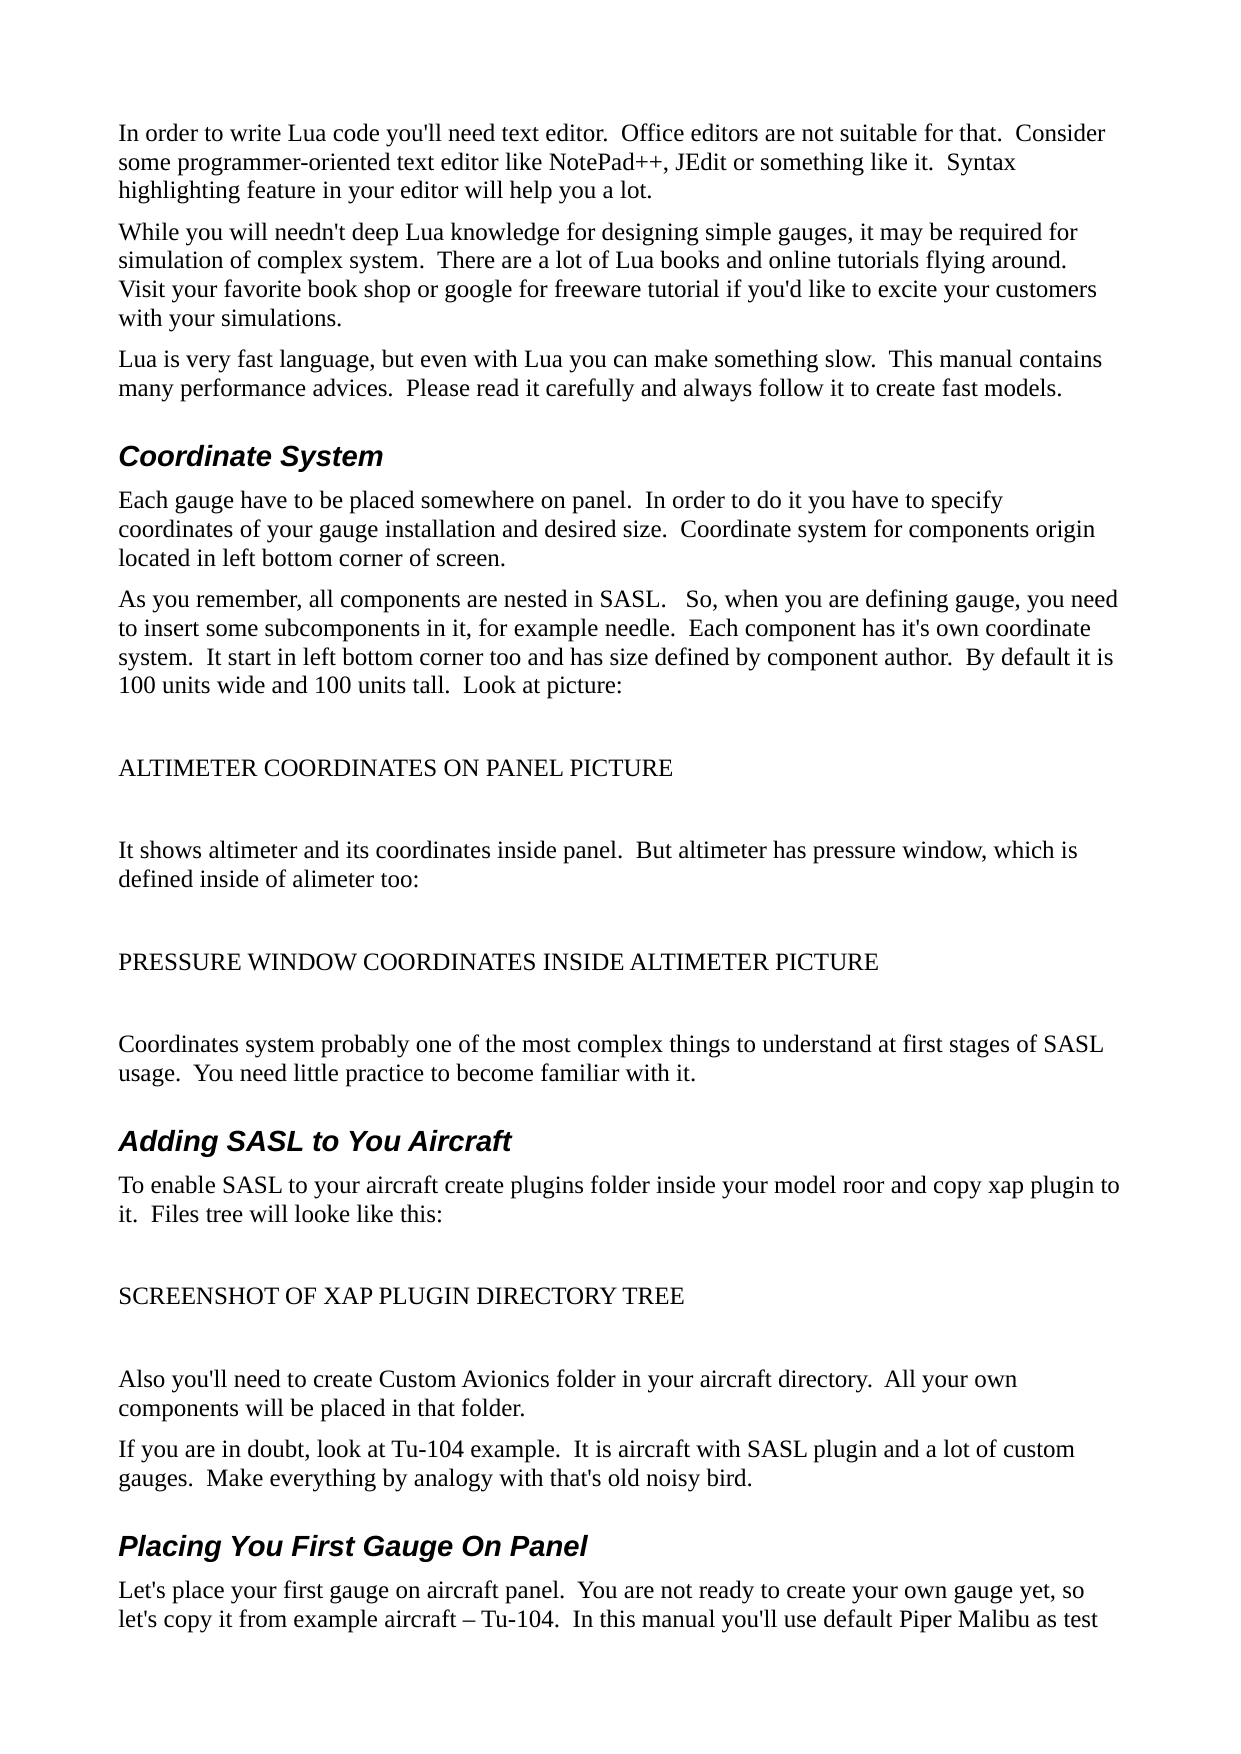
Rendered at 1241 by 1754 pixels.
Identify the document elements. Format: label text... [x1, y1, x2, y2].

text To enable SASL to your aircraft create plugins folder inside your model roor and copy xap plugin to it. Files tree will looke like this: [118, 1170, 1122, 1228]
text SCREENSHOT OF XAP PLUGIN DIRECTORY TREE [118, 1281, 1122, 1310]
text If you are in doubt, look at Tu-104 example. It is aircraft with SASL plugin and a lot of custom gauges. Make everything by analogy with that's old noisy bird. [118, 1434, 1122, 1491]
subtitle Placing You First Gauge On Panel [118, 1529, 1122, 1562]
text Each gauge have to be placed somewhere on panel. In order to do it you have to specify coordinates of your gauge installation and desired size. Coordinate system for components origin located in left bottom corner of screen. [118, 485, 1122, 572]
text It shows altimeter and its coordinates inside panel. But altimeter has pressure window, which is defined inside of alimeter too: [118, 835, 1122, 893]
text Also you'll need to create Custom Avionics folder in your aircraft directory. All your own components will be placed in that folder. [118, 1364, 1122, 1421]
text ALTIMETER COORDINATES ON PANEL PICTURE [118, 753, 1122, 782]
subtitle Adding SASL to You Aircraft [118, 1124, 1122, 1158]
text As you remember, all components are nested in SASL. So, when you are defining gauge, you need to insert some subcomponents in it, for example needle. Each component has it's own coordinate system. It start in left bottom corner too and has size defined by component author. By default it is 100 units wide and 100 units tall. Look at picture: [118, 584, 1122, 699]
text Let's place your first gauge on aircraft panel. You are not ready to create your own gauge yet, so let's copy it from example aircraft – Tu-104. In this manual you'll use default Piper Malibu as test [118, 1575, 1122, 1632]
text In order to write Lua code you'll need text editor. Office editors are not suitable for that. Consider some programmer-oriented text editor like NotePad++, JEdit or something like it. Syntax highlighting feature in your editor will help you a lot. [118, 118, 1122, 204]
subtitle Coordinate System [118, 439, 1122, 473]
text While you will needn't deep Lua knowledge for designing simple gauges, it may be required for simulation of complex system. There are a lot of Lua books and online tutorials flying around. Visit your favorite book shop or google for freeware tutorial if you'd like to excite your customers with your simulations. [118, 217, 1122, 332]
text Lua is very fast language, but even with Lua you can make something slow. This manual contains many performance advices. Please read it carefully and always follow it to create fast models. [118, 344, 1122, 402]
text PRESSURE WINDOW COORDINATES INSIDE ALTIMETER PICTURE [118, 947, 1122, 975]
text Coordinates system probably one of the most complex things to understand at first stages of SASL usage. You need little practice to become familiar with it. [118, 1029, 1122, 1087]
